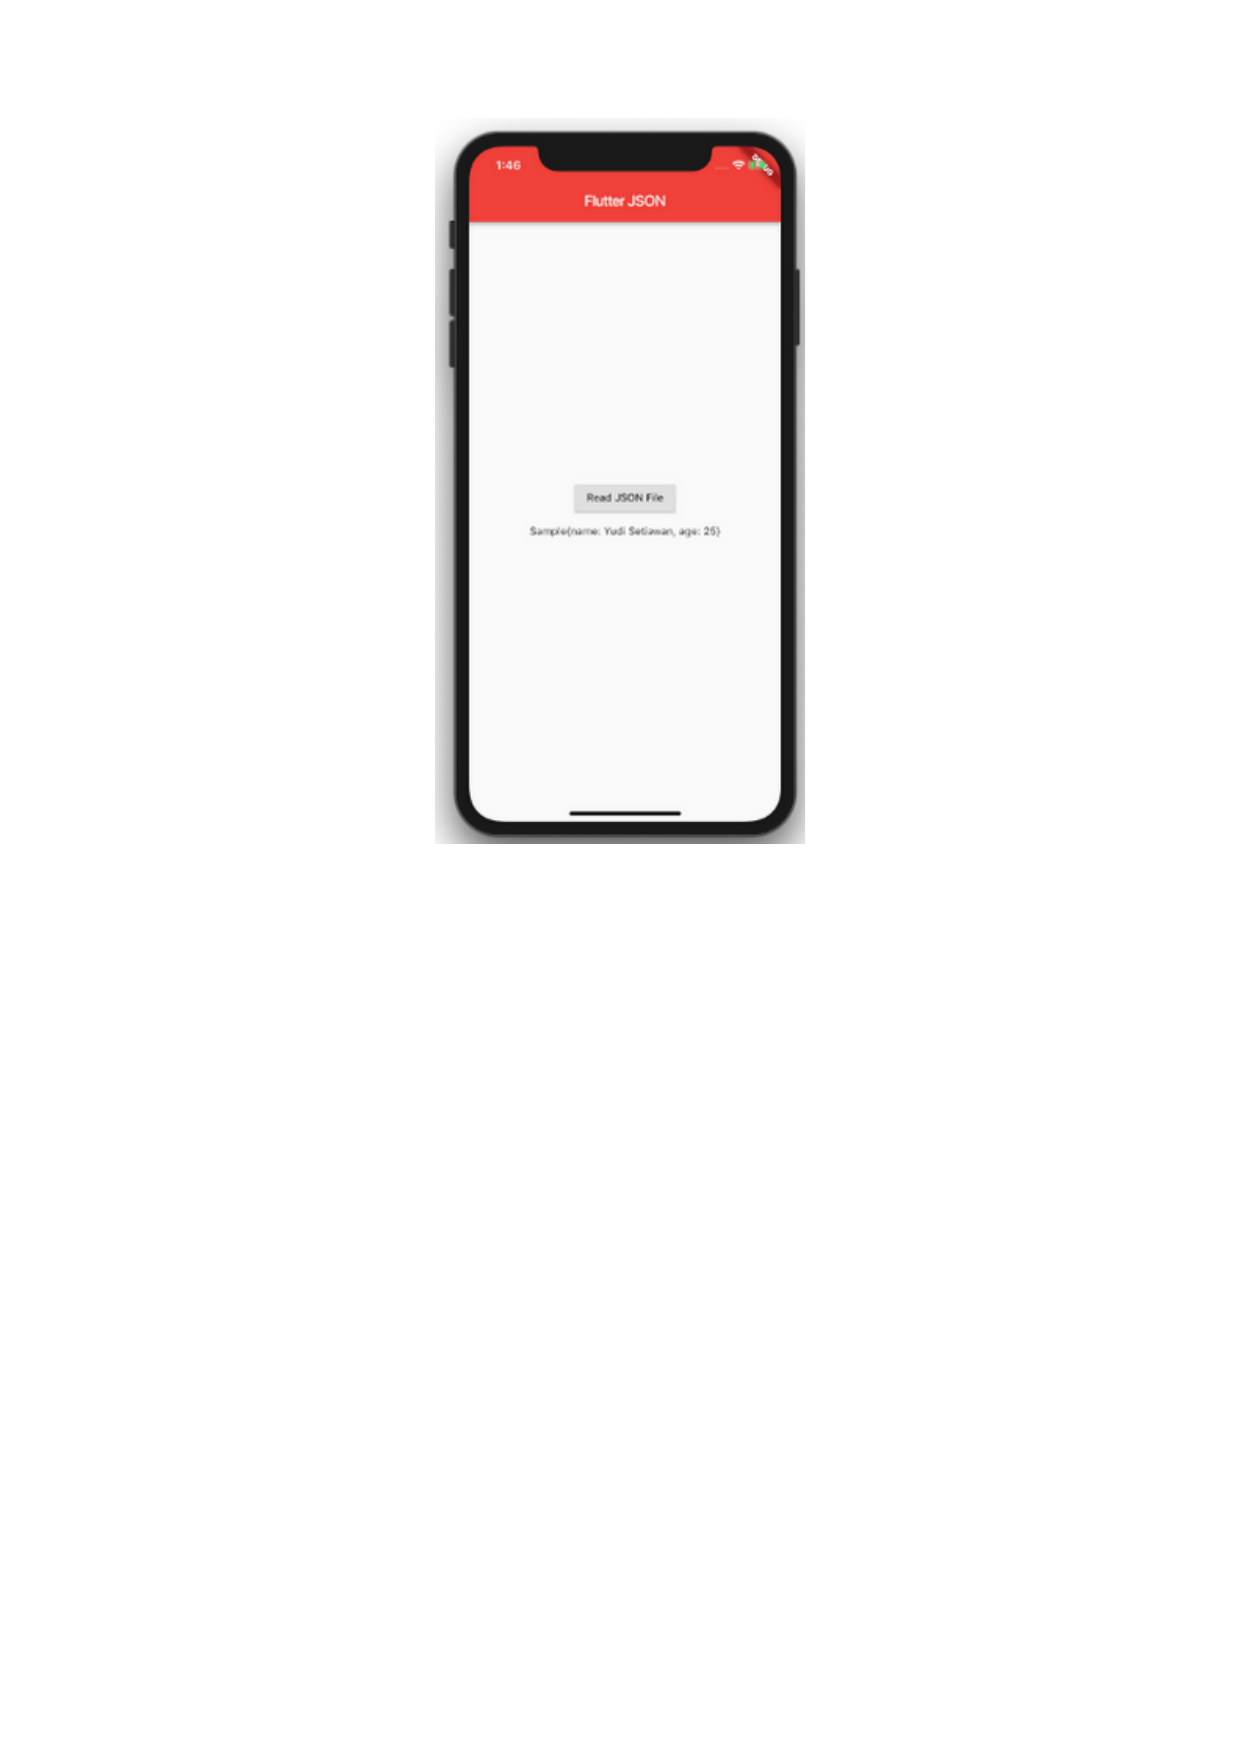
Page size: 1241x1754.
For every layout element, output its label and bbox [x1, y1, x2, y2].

picture [435, 118, 806, 844]
